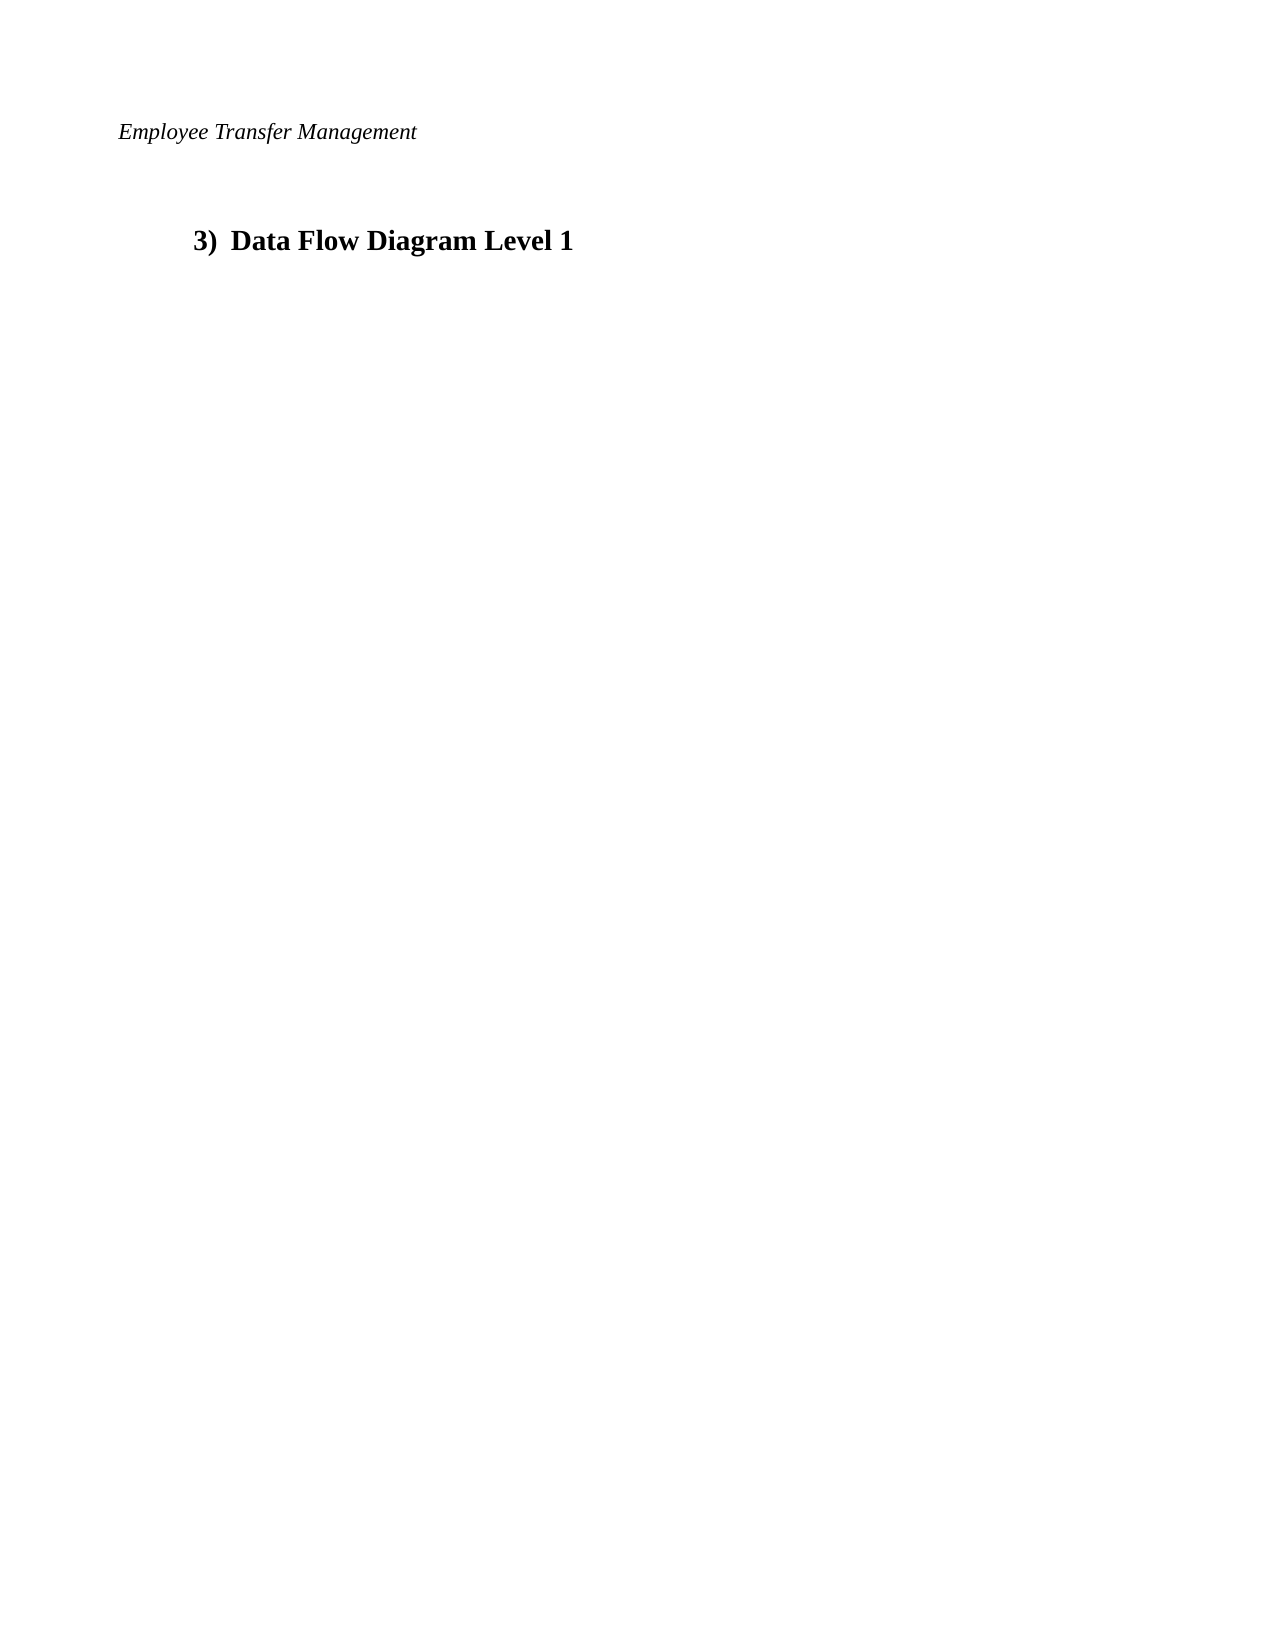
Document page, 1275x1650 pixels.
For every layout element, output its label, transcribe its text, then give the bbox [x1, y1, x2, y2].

list Data Flow Diagram Level 1 [193, 223, 1157, 257]
